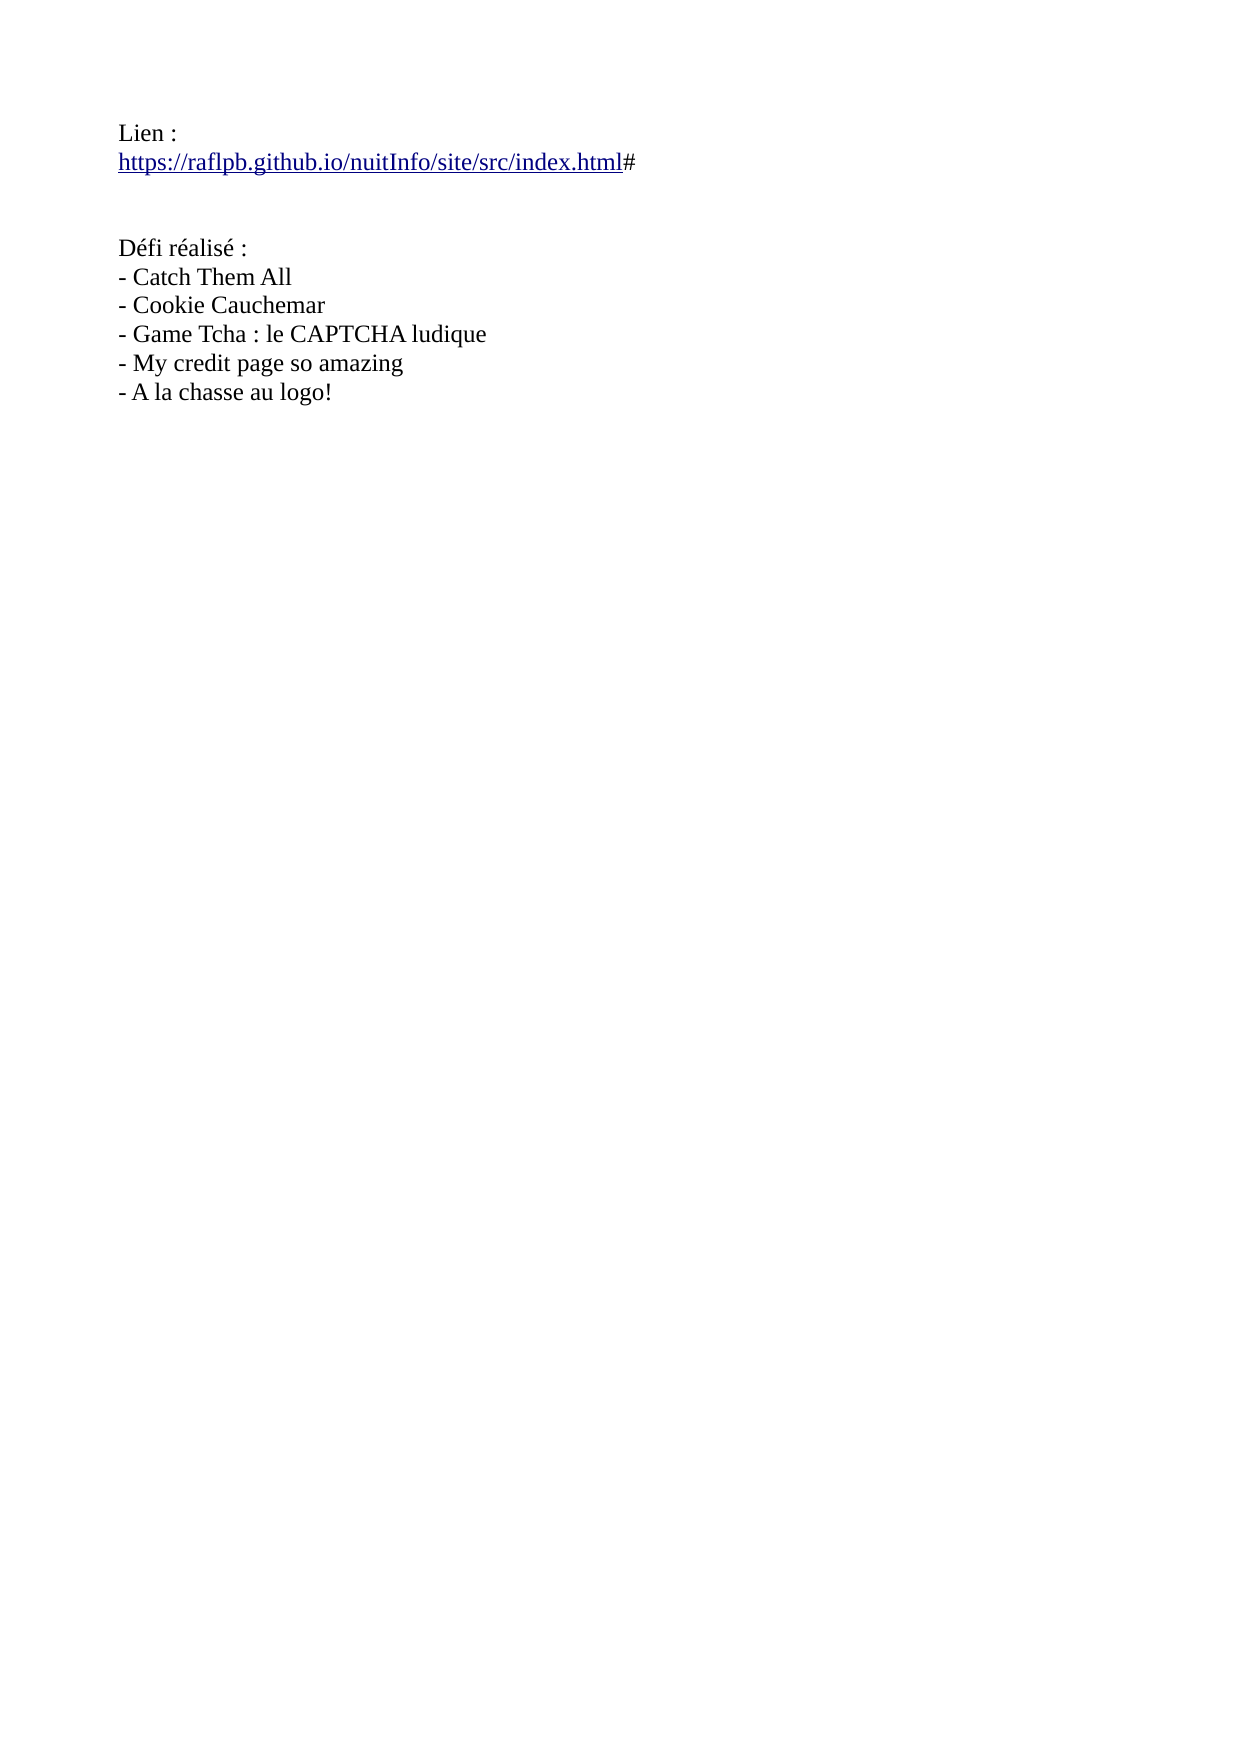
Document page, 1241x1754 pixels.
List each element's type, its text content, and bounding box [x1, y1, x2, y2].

text Lien : https://raflpb.github.io/nuitInfo/site/src/index.html# [118, 118, 1122, 176]
text Défi réalisé : - Catch Them All [118, 176, 1122, 291]
text - Cookie Cauchemar [118, 291, 1122, 319]
text - Game Tcha : le CAPTCHA ludique [118, 319, 1122, 348]
text - A la chasse au logo! [118, 377, 1122, 406]
text - My credit page so amazing [118, 348, 1122, 377]
